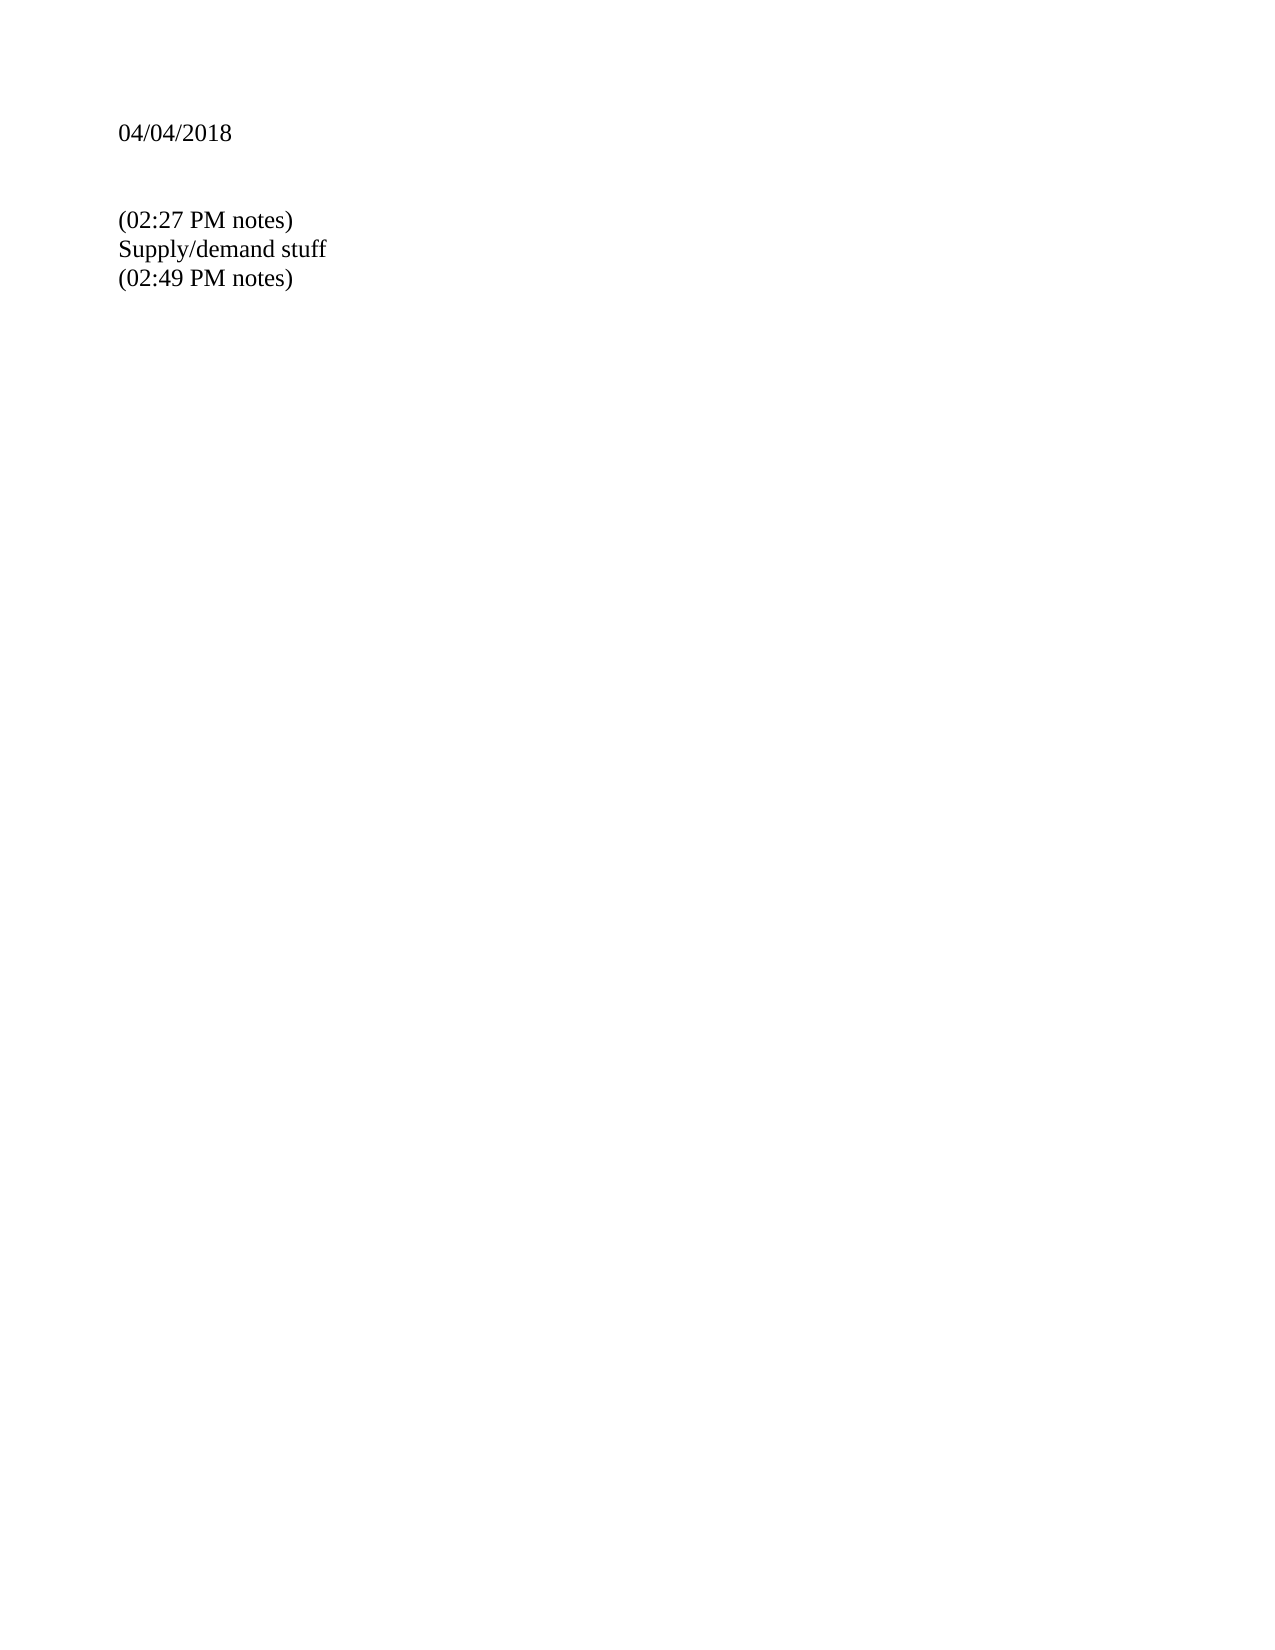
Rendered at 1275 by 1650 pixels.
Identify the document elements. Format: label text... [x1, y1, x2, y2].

text (02:27 PM notes) [118, 205, 1157, 234]
text Supply/demand stuff [118, 234, 1157, 263]
text (02:49 PM notes) [118, 263, 1157, 291]
